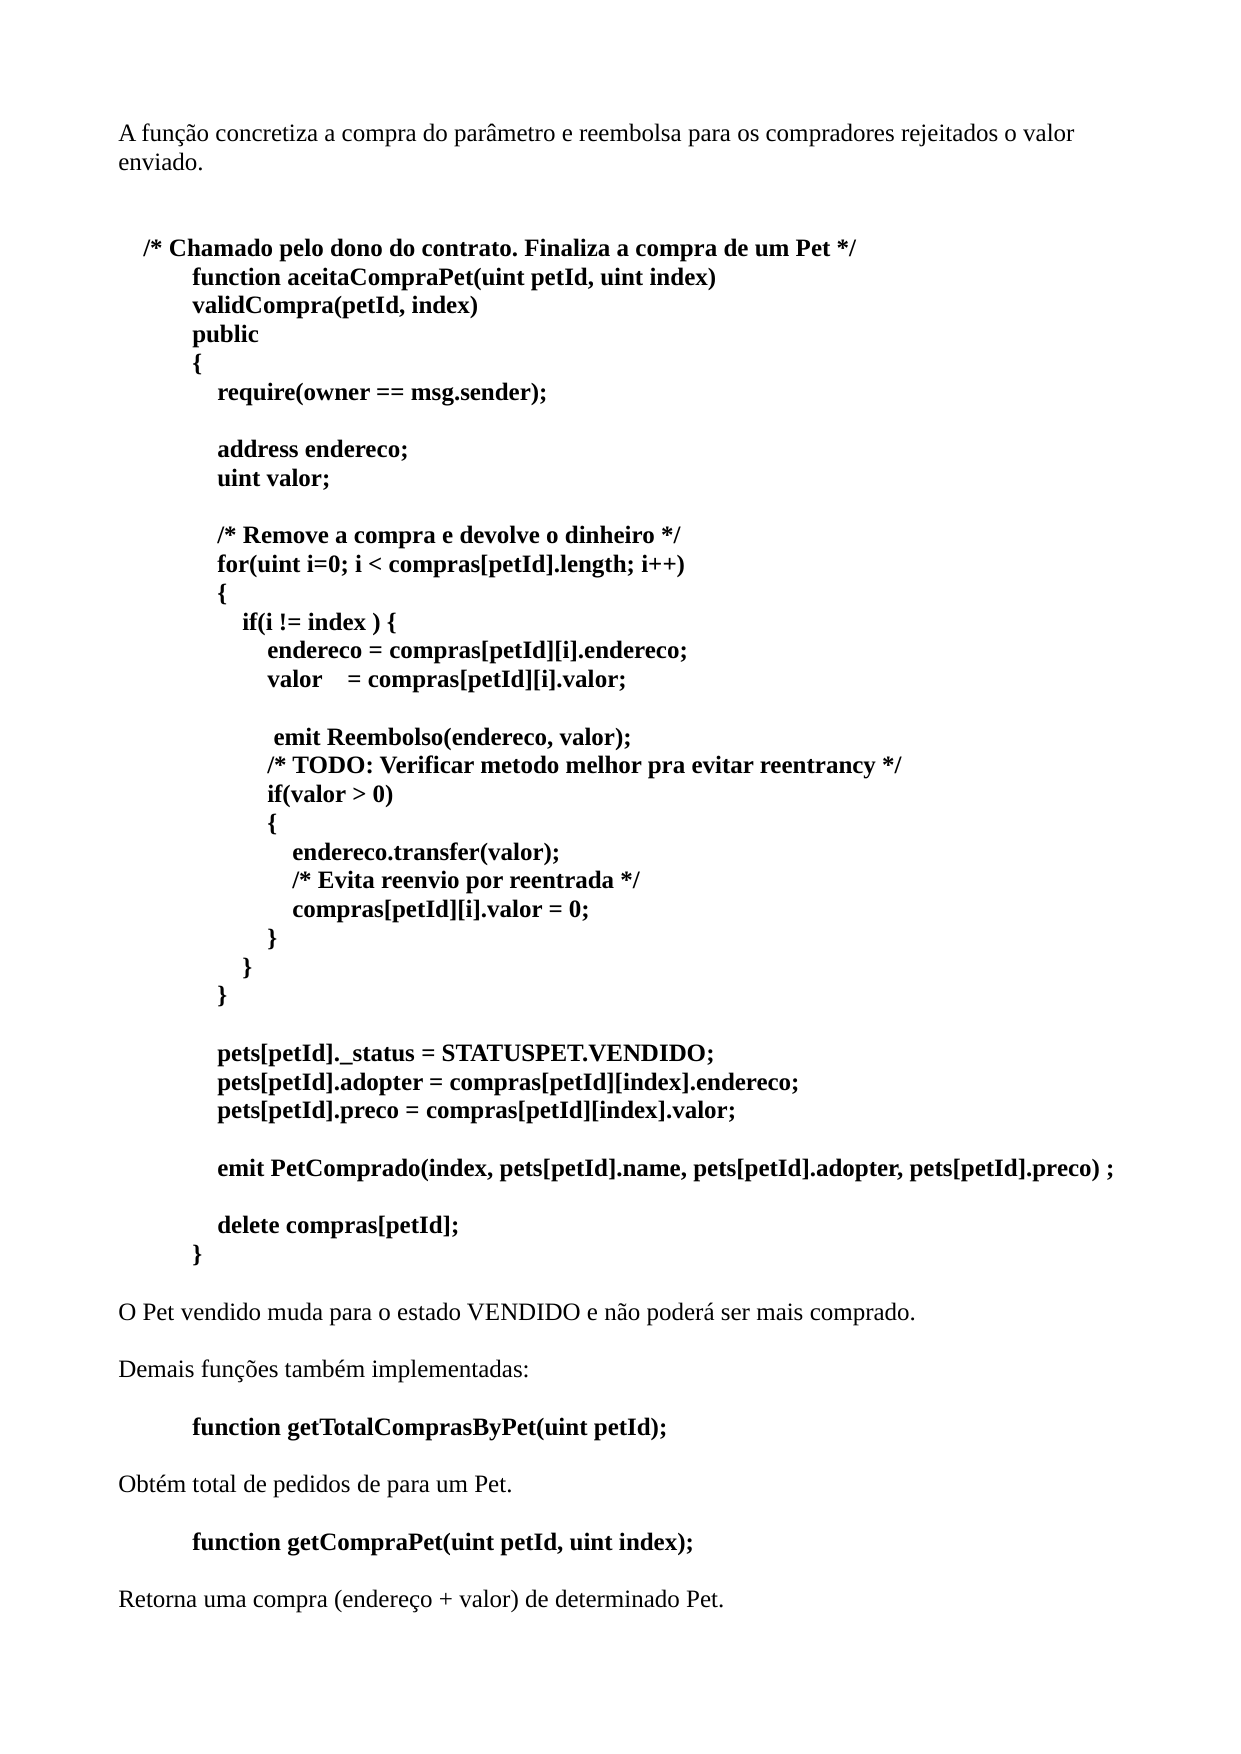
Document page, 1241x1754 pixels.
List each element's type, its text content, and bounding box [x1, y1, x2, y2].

text require(owner == msg.sender); [118, 377, 1122, 406]
text A função concretiza a compra do parâmetro e reembolsa para os compradores rejeitados o valor enviado. [118, 118, 1122, 176]
text } [118, 1239, 1122, 1268]
text } [118, 952, 1122, 981]
text emit Reembolso(endereco, valor); [118, 722, 1122, 751]
text compras[petId][i].valor = 0; [118, 894, 1122, 923]
text /* TODO: Verificar metodo melhor pra evitar reentrancy */ [118, 751, 1122, 779]
text { [118, 578, 1122, 607]
text } [118, 981, 1122, 1009]
text for(uint i=0; i < compras[petId].length; i++) [118, 549, 1122, 578]
text valor = compras[petId][i].valor; [118, 664, 1122, 693]
text function aceitaCompraPet(uint petId, uint index) [118, 262, 1122, 291]
text /* Chamado pelo dono do contrato. Finaliza a compra de um Pet */ [118, 233, 1122, 262]
text pets[petId].adopter = compras[petId][index].endereco; [118, 1067, 1122, 1096]
text endereco = compras[petId][i].endereco; [118, 636, 1122, 664]
text { [118, 808, 1122, 837]
text uint valor; [118, 463, 1122, 492]
text validCompra(petId, index) [118, 291, 1122, 319]
text O Pet vendido muda para o estado VENDIDO e não poderá ser mais comprado. [118, 1297, 1122, 1326]
text /* Evita reenvio por reentrada */ [118, 866, 1122, 894]
text if(i != index ) { [118, 607, 1122, 636]
text emit PetComprado(index, pets[petId].name, pets[petId].adopter, pets[petId].preco) ; [118, 1153, 1122, 1182]
text Demais funções também implementadas: [118, 1354, 1122, 1383]
text function getTotalComprasByPet(uint petId); [118, 1412, 1122, 1441]
text function getCompraPet(uint petId, uint index); [118, 1527, 1122, 1556]
text { [118, 348, 1122, 377]
text pets[petId]._status = STATUSPET.VENDIDO; [118, 1038, 1122, 1067]
text pets[petId].preco = compras[petId][index].valor; [118, 1096, 1122, 1124]
text address endereco; [118, 434, 1122, 463]
text Obtém total de pedidos de para um Pet. [118, 1469, 1122, 1498]
text /* Remove a compra e devolve o dinheiro */ [118, 521, 1122, 549]
text delete compras[petId]; [118, 1211, 1122, 1239]
text if(valor > 0) [118, 779, 1122, 808]
text Retorna uma compra (endereço + valor) de determinado Pet. [118, 1584, 1122, 1613]
text public [118, 319, 1122, 348]
text endereco.transfer(valor); [118, 837, 1122, 866]
text } [118, 923, 1122, 952]
